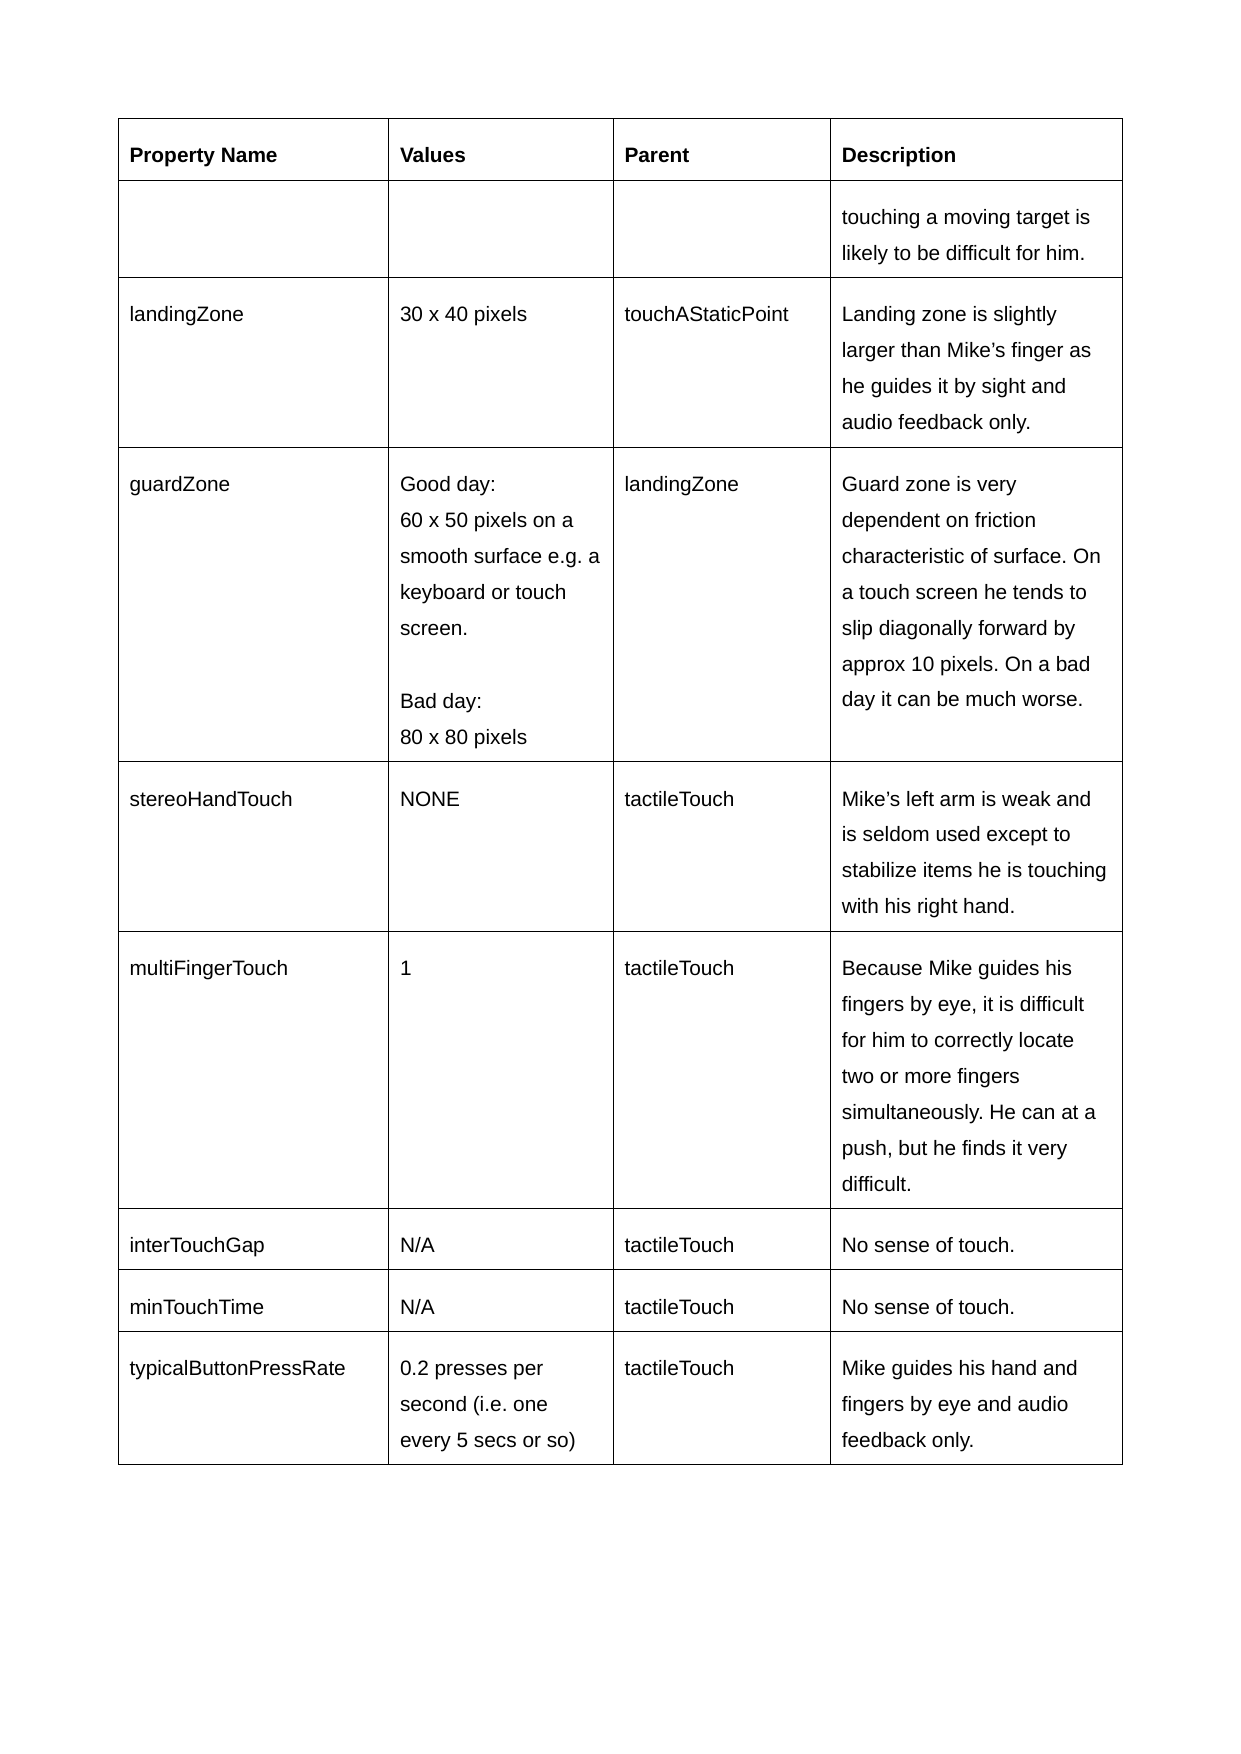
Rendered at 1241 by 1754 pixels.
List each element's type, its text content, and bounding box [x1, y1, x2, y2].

table_cell 30 x 40 pixels [389, 278, 613, 447]
table_cell typicalButtonPressRate [119, 1332, 388, 1464]
table_cell stereoHandTouch [119, 762, 388, 931]
table_cell Mike guides his hand and fingers by eye and audio feedback only. [831, 1332, 1122, 1464]
table_cell touchAStaticPoint [614, 278, 830, 447]
table_cell N/A [389, 1270, 613, 1331]
table_cell [614, 181, 830, 277]
table_header Parent [614, 119, 830, 180]
table_cell multiFingerTouch [119, 932, 388, 1208]
table_cell guardZone [119, 448, 388, 761]
table_cell tactileTouch [614, 762, 830, 931]
table_cell touching a moving target is likely to be difficult for him. [831, 181, 1122, 277]
table_cell Good day: 60 x 50 pixels on a smooth surface e.g. a keyboard or touch screen. Bad day: 80 x 80 pixels [389, 448, 613, 761]
table_header Property Name [119, 119, 388, 180]
table_header Values [389, 119, 613, 180]
table_cell tactileTouch [614, 1270, 830, 1331]
table_cell Guard zone is very dependent on friction characteristic of surface. On a touch screen he tends to slip diagonally forward by approx 10 pixels. On a bad day it can be much worse. [831, 448, 1122, 761]
table_cell No sense of touch. [831, 1209, 1122, 1269]
table_cell 0.2 presses per second (i.e. one every 5 secs or so) [389, 1332, 613, 1464]
table_cell Because Mike guides his fingers by eye, it is difficult for him to correctly locate two or more fingers simultaneously. He can at a push, but he finds it very difficult. [831, 932, 1122, 1208]
table_cell N/A [389, 1209, 613, 1269]
table_cell No sense of touch. [831, 1270, 1122, 1331]
table_cell Landing zone is slightly larger than Mike’s finger as he guides it by sight and audio feedback only. [831, 278, 1122, 447]
table_cell minTouchTime [119, 1270, 388, 1331]
table_cell landingZone [119, 278, 388, 447]
table_cell [119, 181, 388, 277]
table_cell tactileTouch [614, 1209, 830, 1269]
table_cell 1 [389, 932, 613, 1208]
table_header Description [831, 119, 1122, 180]
table_cell tactileTouch [614, 1332, 830, 1464]
table_cell Mike’s left arm is weak and is seldom used except to stabilize items he is touching with his right hand. [831, 762, 1122, 931]
table_cell interTouchGap [119, 1209, 388, 1269]
table_cell [389, 181, 613, 277]
table_cell landingZone [614, 448, 830, 761]
table_cell NONE [389, 762, 613, 931]
table_cell tactileTouch [614, 932, 830, 1208]
